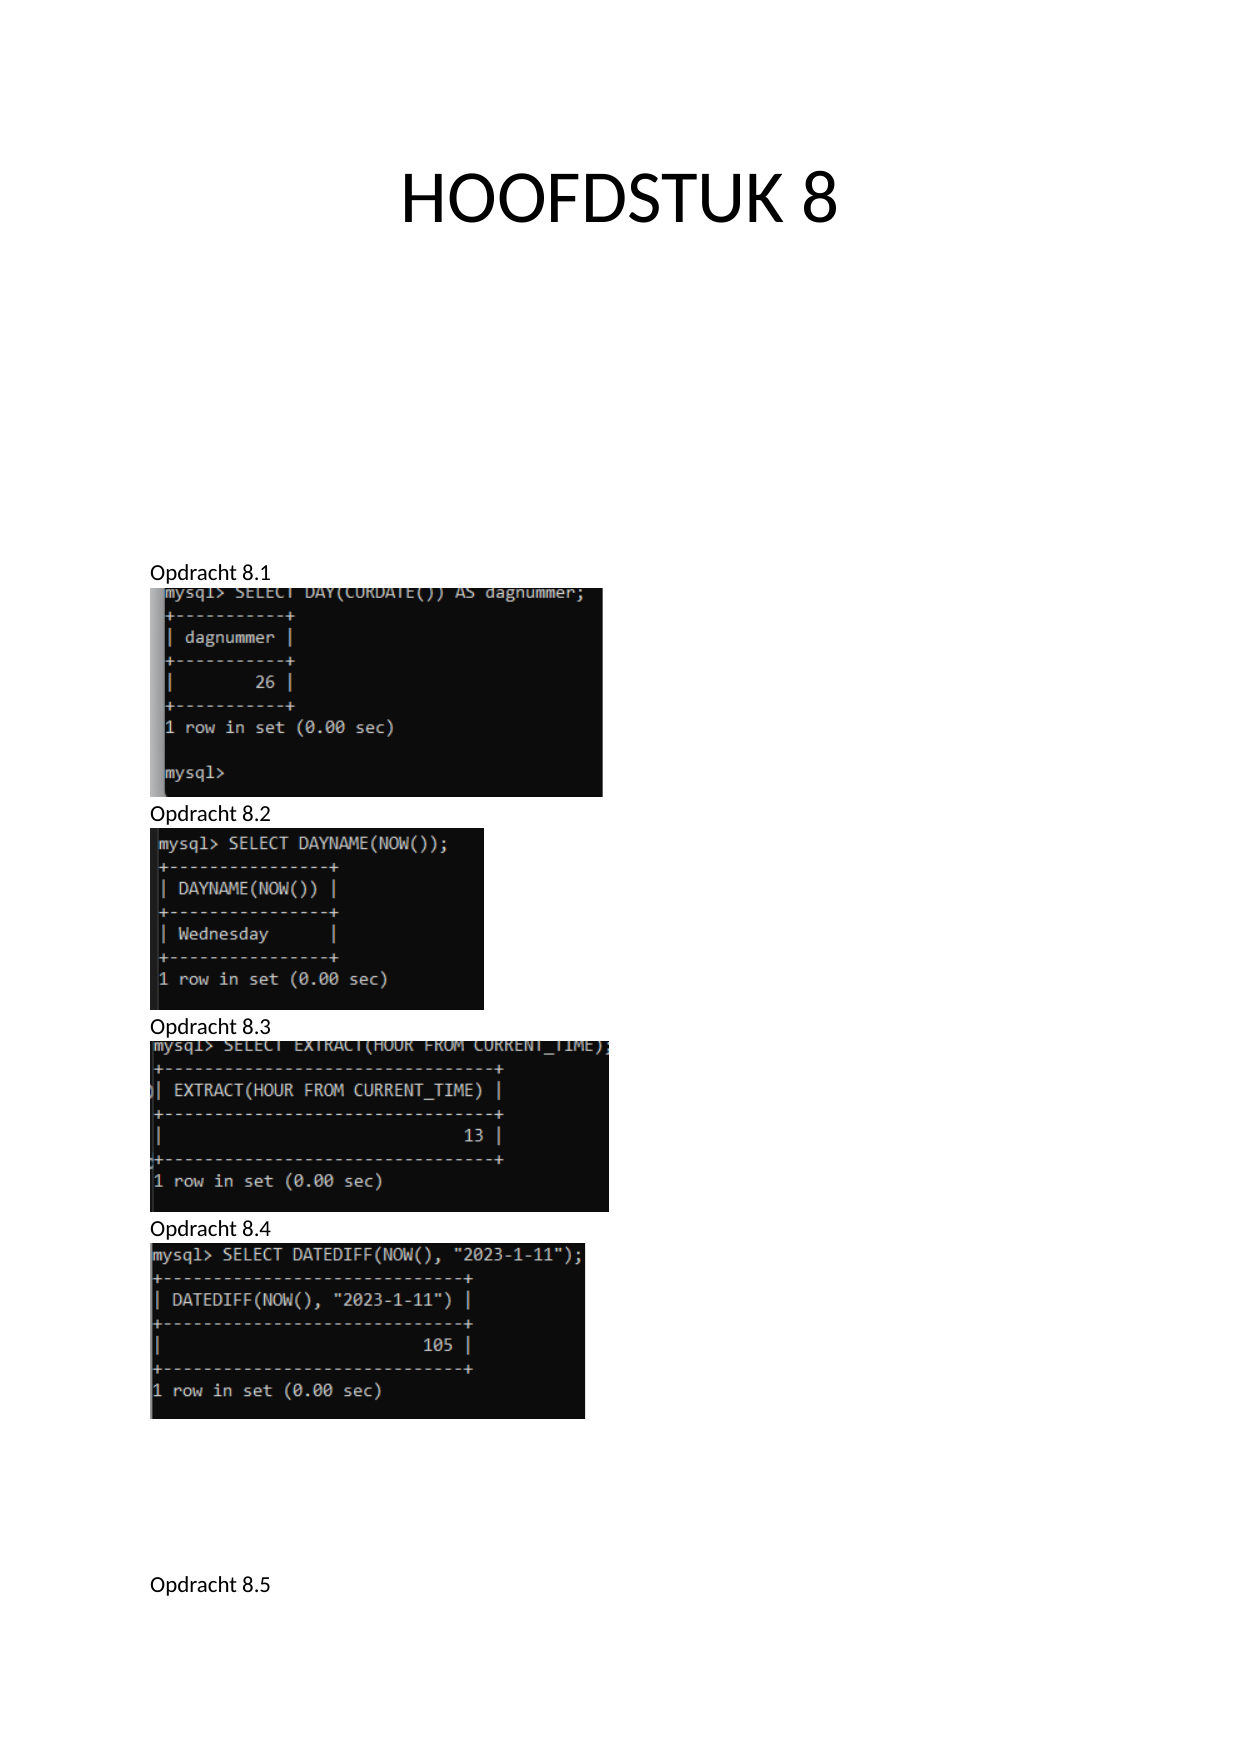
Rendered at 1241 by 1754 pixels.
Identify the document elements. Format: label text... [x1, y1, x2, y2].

text Opdracht 8.1 Opdracht 8.2 Opdracht 8.3 Opdracht 8.4 Opdracht 8.5 [150, 558, 1090, 1598]
text HOOFDSTUK 8 [150, 150, 1090, 535]
